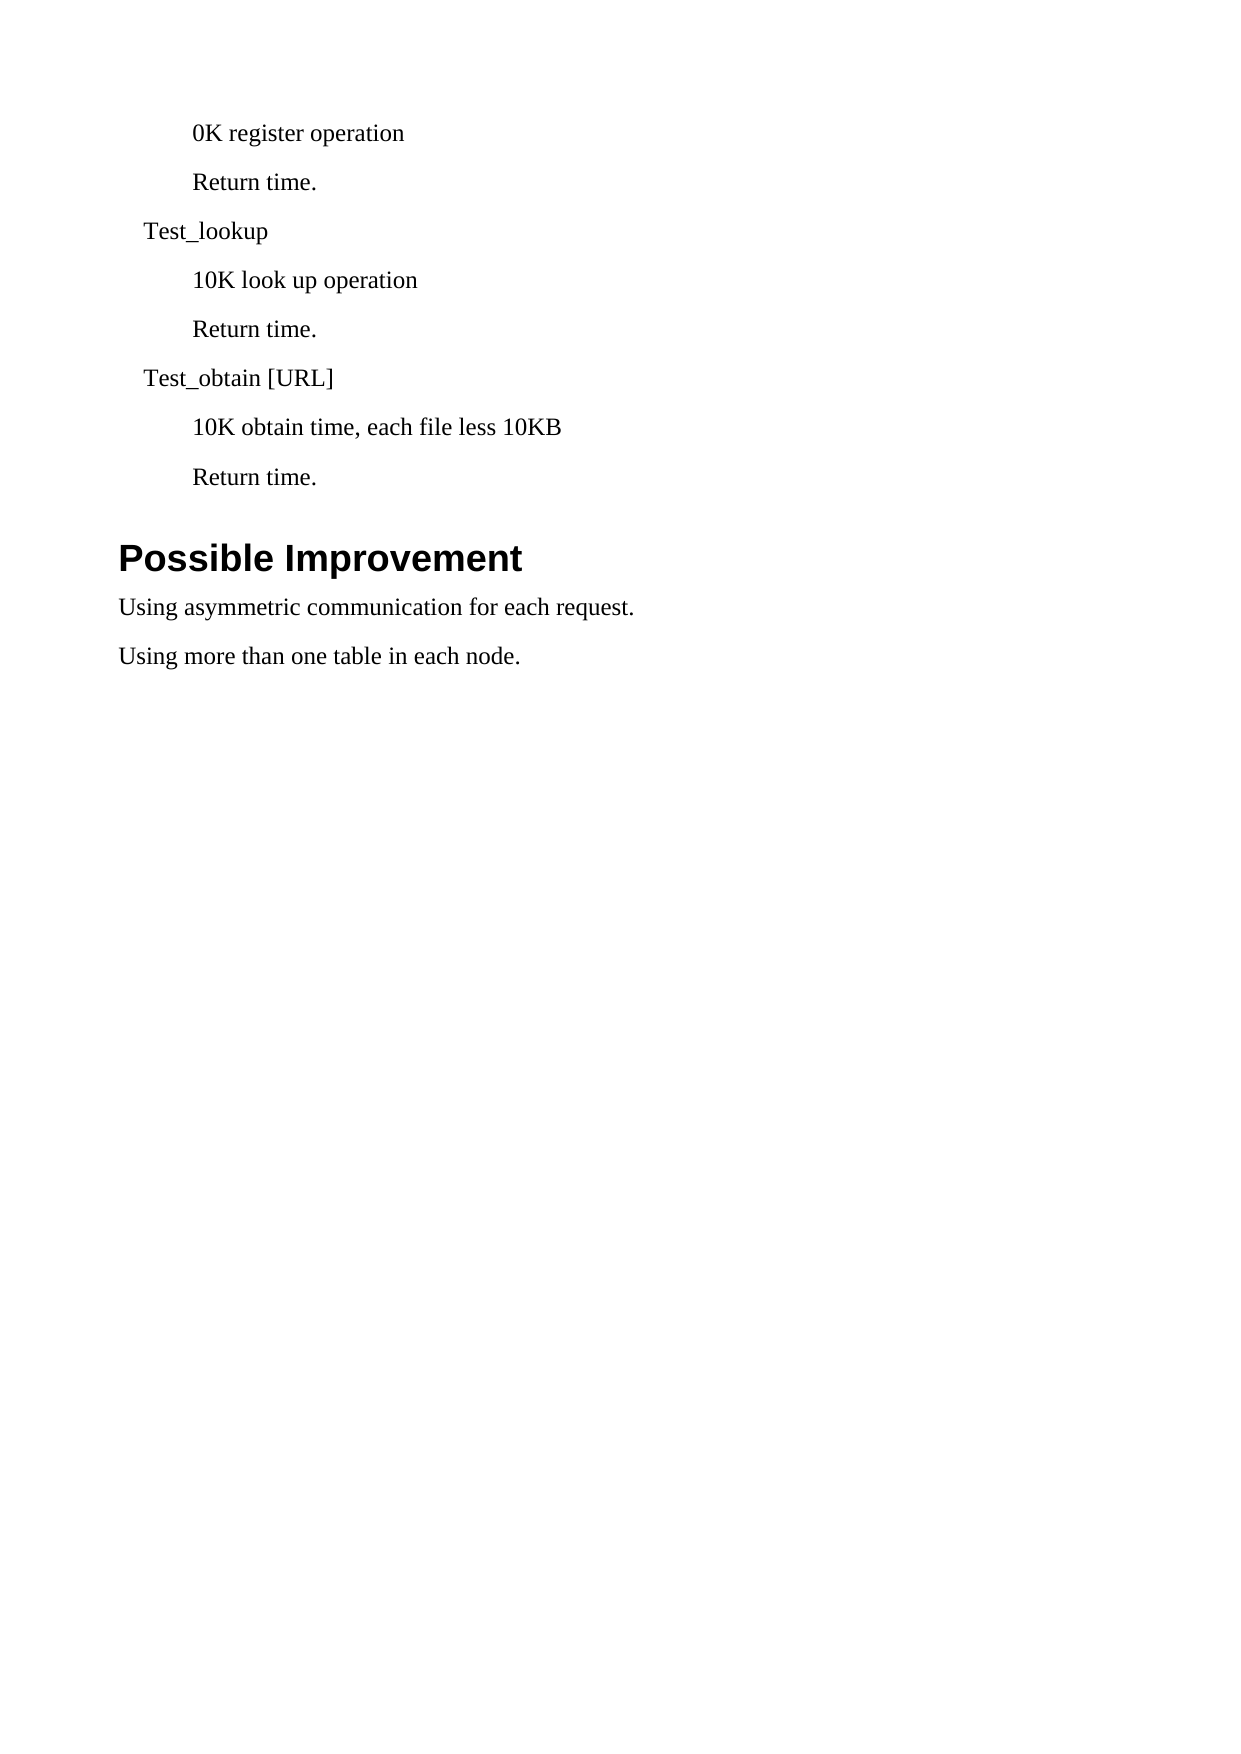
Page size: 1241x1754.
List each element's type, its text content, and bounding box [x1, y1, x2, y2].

text Using more than one table in each node. [118, 641, 1122, 669]
text Test_obtain [URL] [118, 363, 1122, 392]
text Test_lookup [118, 216, 1122, 245]
text Return time. [118, 167, 1122, 196]
text Using asymmetric communication for each request. [118, 592, 1122, 621]
text Return time. [118, 314, 1122, 343]
text 10K obtain time, each file less 10KB [118, 412, 1122, 441]
subtitle Possible Improvement [118, 536, 1122, 579]
text 0K register operation [118, 118, 1122, 147]
text 10K look up operation [118, 265, 1122, 294]
text Return time. [118, 462, 1122, 490]
